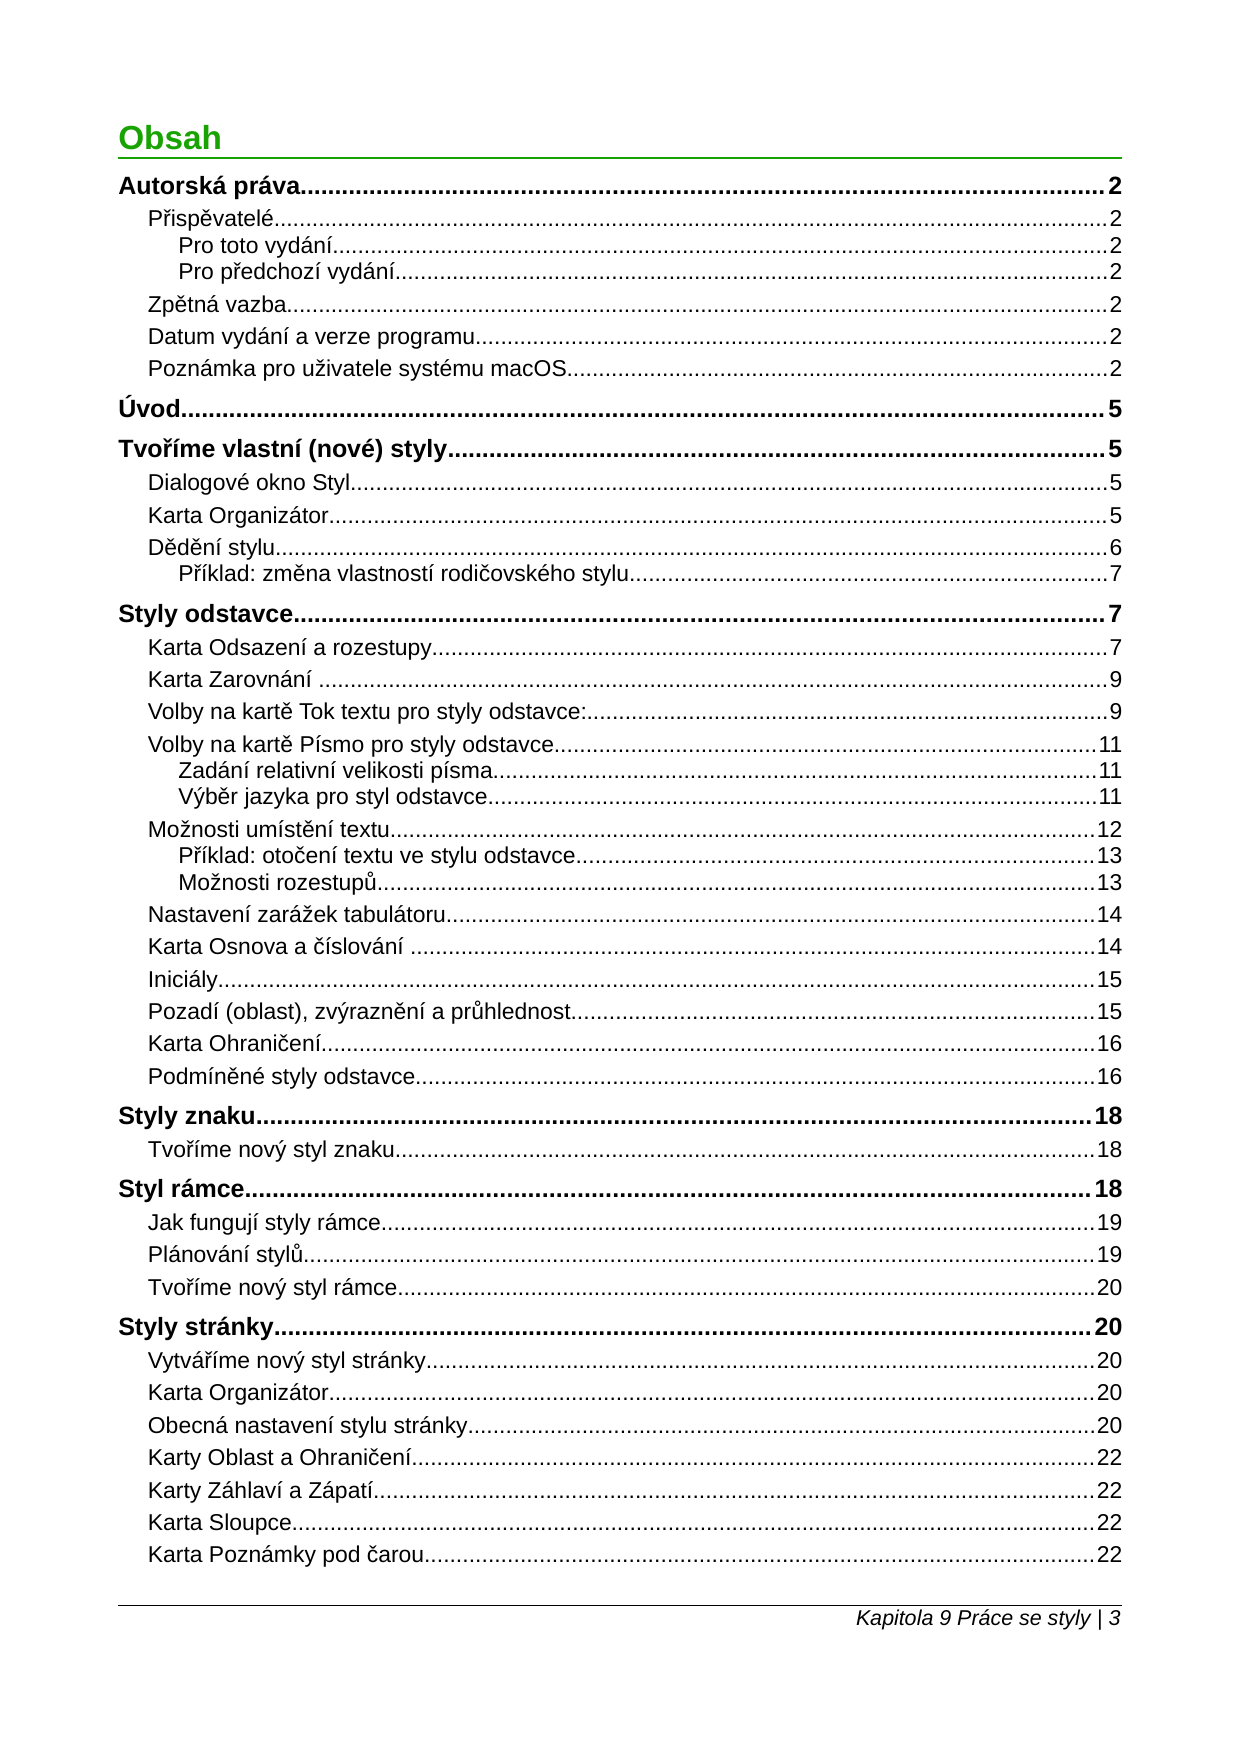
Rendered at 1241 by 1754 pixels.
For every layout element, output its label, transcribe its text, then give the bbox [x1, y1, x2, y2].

text Styl rámce 18 [118, 1174, 1122, 1203]
subtitle Obsah [118, 118, 1122, 157]
text Vytváříme nový styl stránky 20 [148, 1347, 1122, 1373]
text Styly stránky 20 [118, 1312, 1122, 1341]
text Styly odstavce 7 [118, 599, 1122, 627]
text Pro toto vydání 2 [178, 232, 1122, 258]
text Karta Odsazení a rozestupy 7 [148, 633, 1122, 660]
text Karta Organizátor 20 [148, 1379, 1122, 1406]
text Možnosti rozestupů 13 [178, 868, 1122, 895]
text Karta Poznámky pod čarou 22 [148, 1541, 1122, 1568]
text Dialogové okno Styl 5 [148, 469, 1122, 496]
text Podmíněné styly odstavce 16 [148, 1063, 1122, 1089]
text Volby na kartě Písmo pro styly odstavce 11 [148, 731, 1122, 757]
text Autorská práva 2 [118, 171, 1122, 199]
text Poznámka pro uživatele systému macOS 2 [148, 355, 1122, 382]
text Zpětná vazba 2 [148, 291, 1122, 317]
text Tvoříme nový styl rámce 20 [148, 1274, 1122, 1300]
text Dědění stylu 6 [148, 534, 1122, 560]
text Přispěvatelé 2 [148, 205, 1122, 232]
text Možnosti umístění textu 12 [148, 816, 1122, 842]
text Obecná nastavení stylu stránky 20 [148, 1412, 1122, 1438]
text Jak fungují styly rámce 19 [148, 1209, 1122, 1235]
text Karty Oblast a Ohraničení 22 [148, 1444, 1122, 1471]
text Pozadí (oblast), zvýraznění a průhlednost 15 [148, 998, 1122, 1024]
text Karta Zarovnání 9 [148, 666, 1122, 692]
text Příklad: změna vlastností rodičovského stylu 7 [178, 560, 1122, 587]
text Karta Organizátor 5 [148, 502, 1122, 528]
text Výběr jazyka pro styl odstavce 11 [178, 783, 1122, 810]
text Nastavení zarážek tabulátoru 14 [148, 901, 1122, 927]
text Karty Záhlaví a Zápatí 22 [148, 1477, 1122, 1503]
text Tvoříme nový styl znaku 18 [148, 1136, 1122, 1162]
text Plánování stylů 19 [148, 1241, 1122, 1268]
text Příklad: otočení textu ve stylu odstavce 13 [178, 842, 1122, 868]
text Styly znaku 18 [118, 1101, 1122, 1130]
text Datum vydání a verze programu 2 [148, 323, 1122, 349]
text Karta Osnova a číslování 14 [148, 933, 1122, 959]
text Tvoříme vlastní (nové) styly 5 [118, 434, 1122, 463]
text Iniciály 15 [148, 966, 1122, 992]
text Pro předchozí vydání 2 [178, 258, 1122, 284]
text Volby na kartě Tok textu pro styly odstavce: 9 [148, 698, 1122, 724]
text Karta Ohraničení 16 [148, 1030, 1122, 1057]
text Zadání relativní velikosti písma 11 [178, 757, 1122, 783]
text Karta Sloupce 22 [148, 1509, 1122, 1535]
text Úvod 5 [118, 394, 1122, 422]
